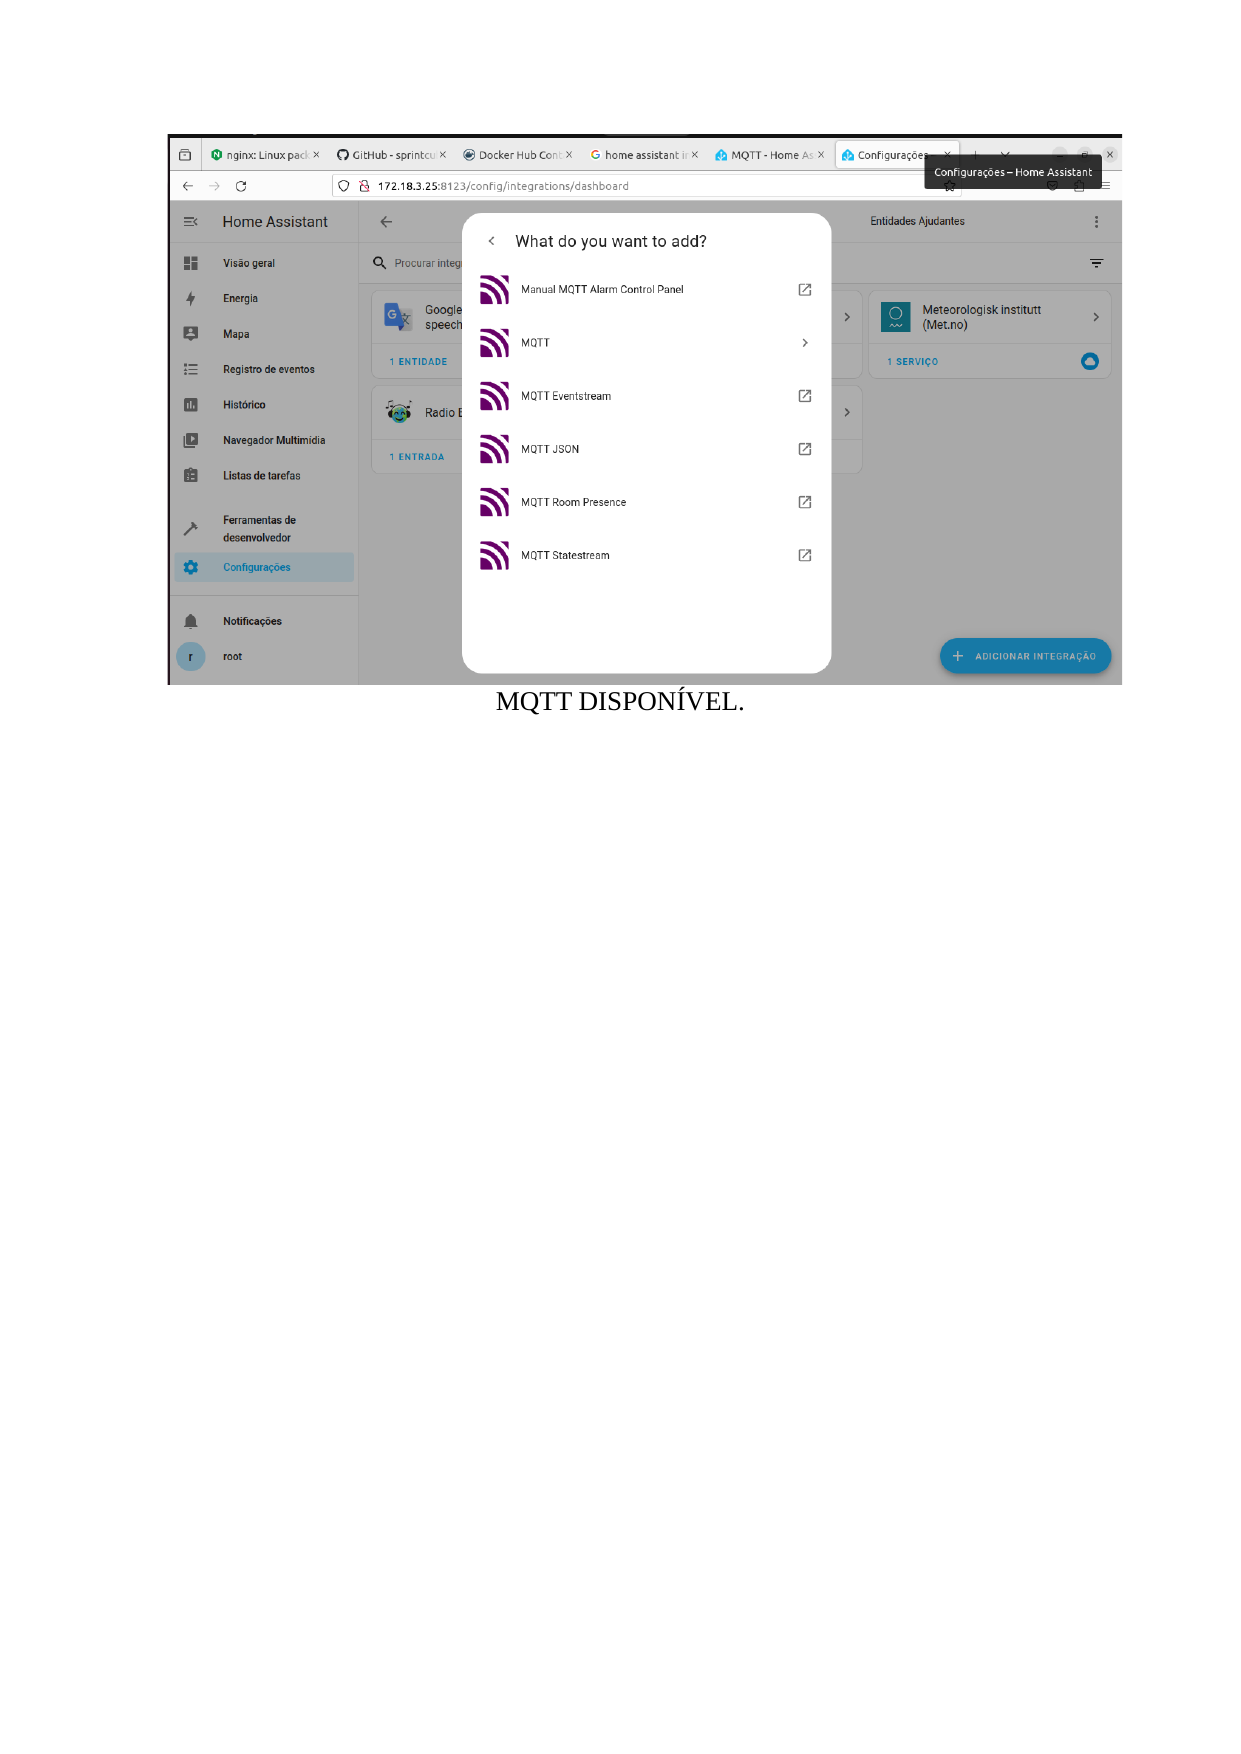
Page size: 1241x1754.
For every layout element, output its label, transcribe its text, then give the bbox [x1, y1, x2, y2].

picture [167, 134, 1123, 685]
text MQTT DISPONÍVEL. [118, 118, 1122, 716]
